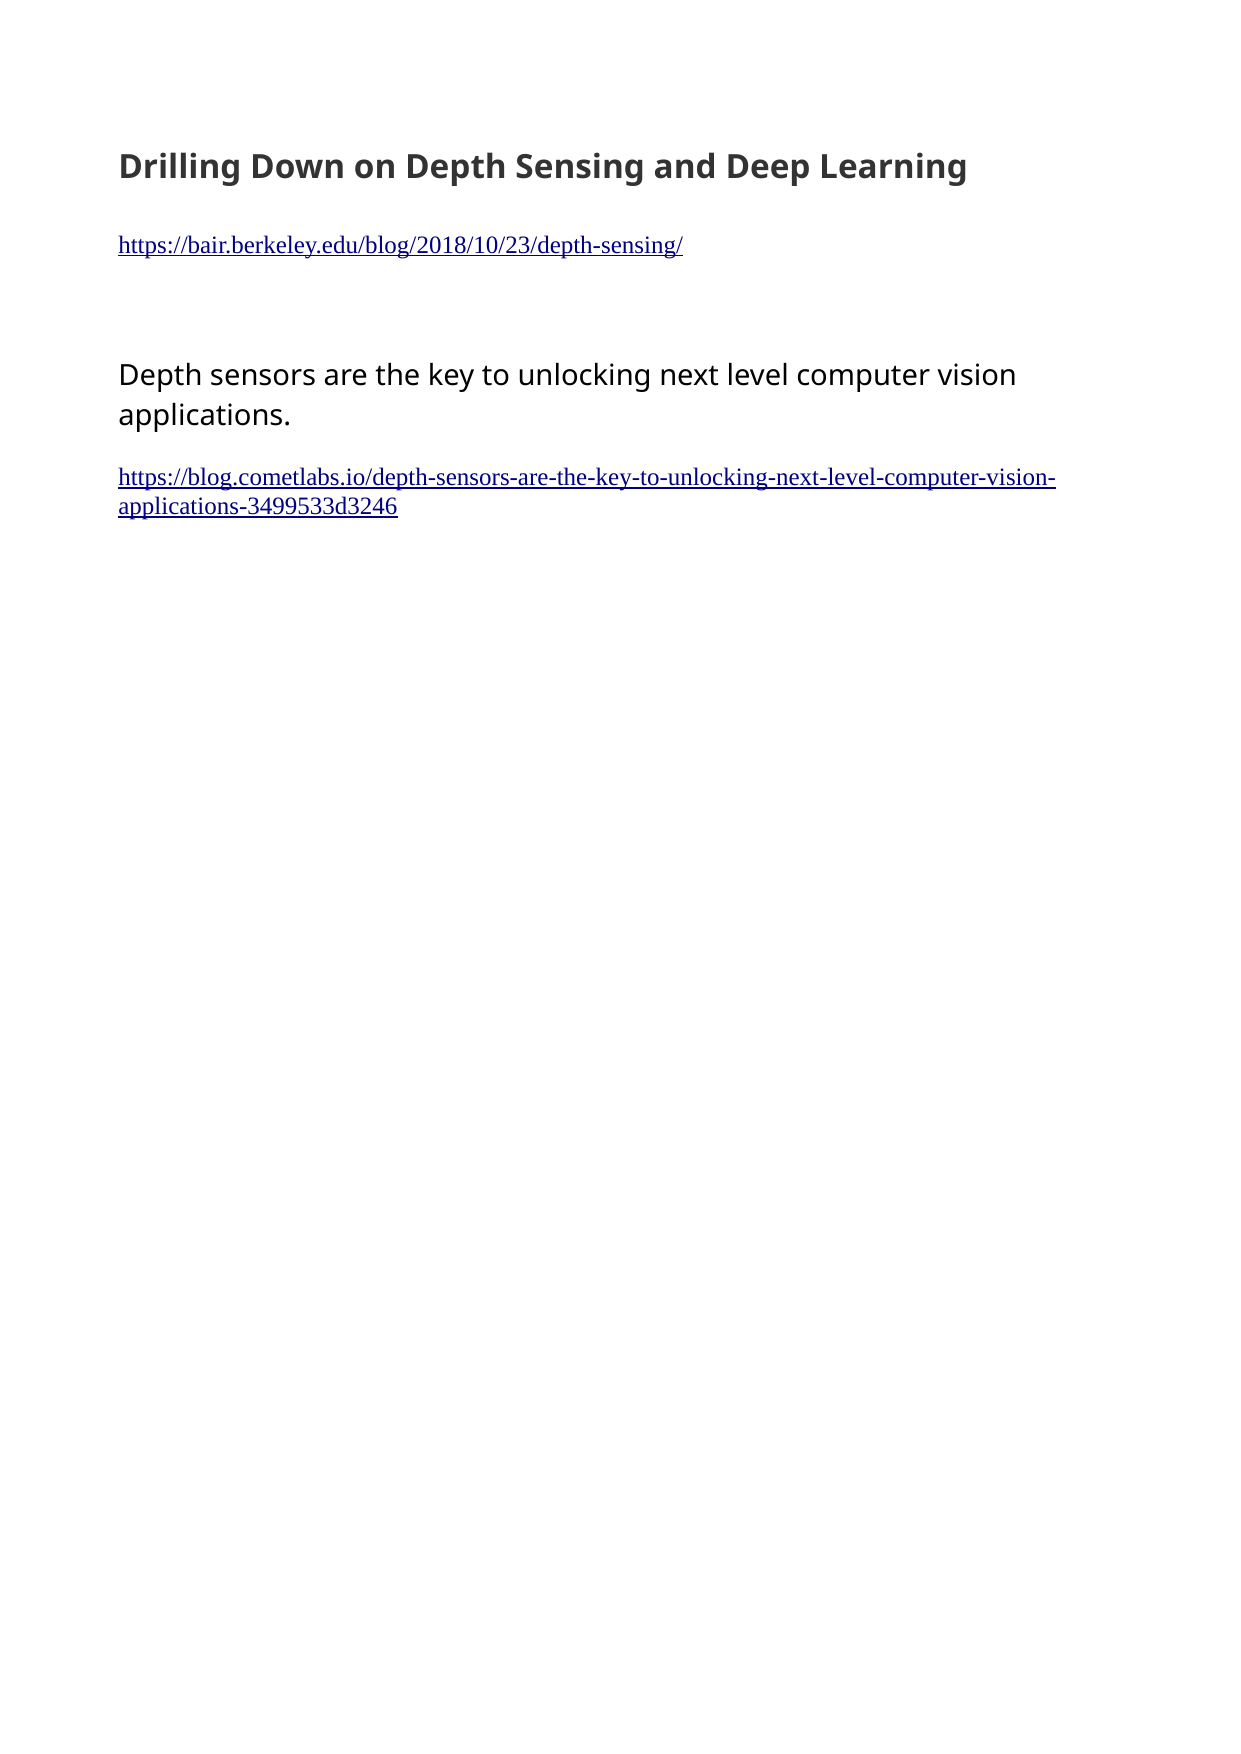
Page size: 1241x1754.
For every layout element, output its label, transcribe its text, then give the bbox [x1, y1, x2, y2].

text https://blog.cometlabs.io/depth-sensors-are-the-key-to-unlocking-next-level-computer-vision-applications-3499533d3246 [118, 462, 1122, 520]
subtitle Drilling Down on Depth Sensing and Deep Learning [118, 143, 1122, 188]
subtitle Depth sensors are the key to unlocking next level computer vision applications. [118, 354, 1122, 434]
text https://bair.berkeley.edu/blog/2018/10/23/depth-sensing/ [118, 230, 1122, 258]
